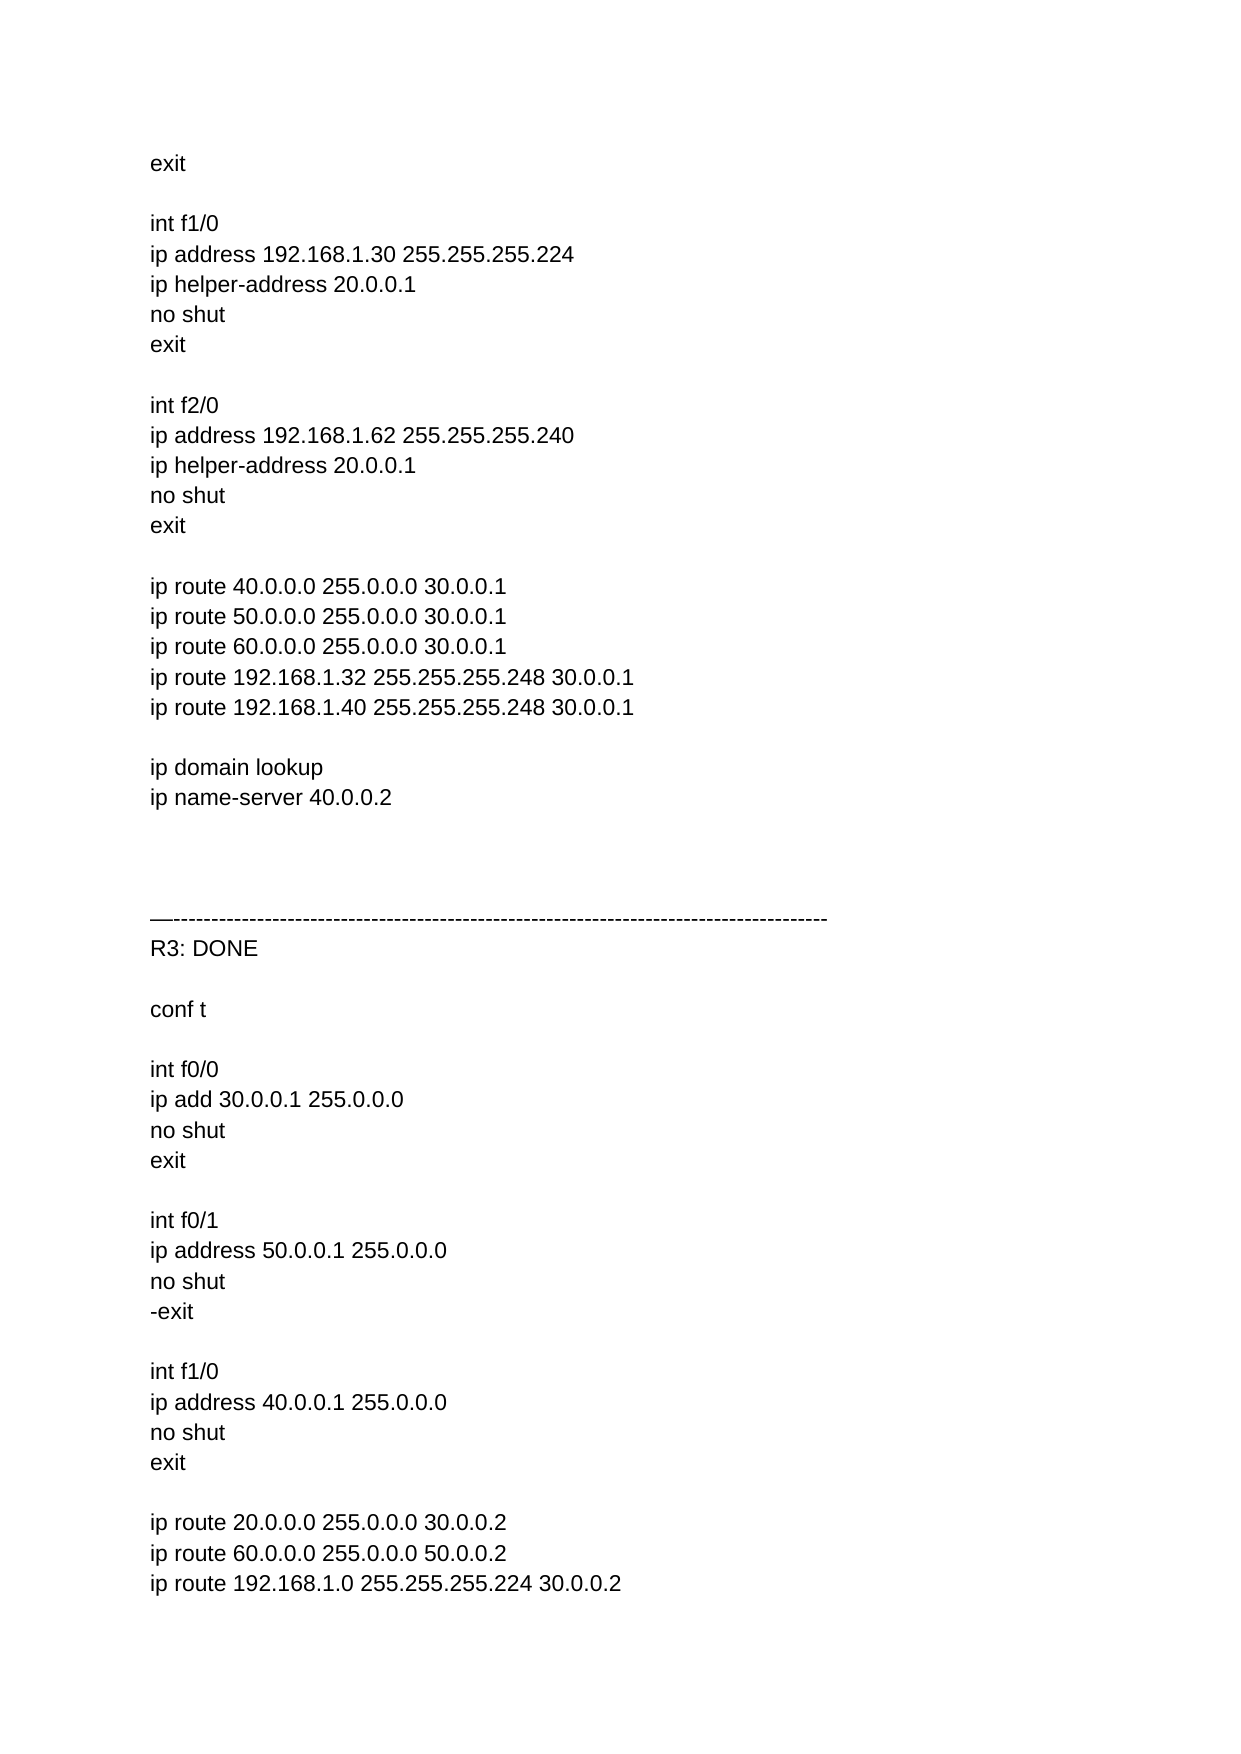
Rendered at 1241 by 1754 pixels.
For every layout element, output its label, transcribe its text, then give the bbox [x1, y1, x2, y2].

text conf t [150, 996, 1090, 1022]
text ip route 40.0.0.0 255.0.0.0 30.0.0.1 [150, 573, 1090, 599]
text ip route 192.168.1.0 255.255.255.224 30.0.0.2 [150, 1570, 1090, 1596]
text exit [150, 1147, 1090, 1173]
text ip route 60.0.0.0 255.0.0.0 50.0.0.2 [150, 1539, 1090, 1566]
text —-------------------------------------------------------------------------------------- [150, 905, 1090, 932]
text int f1/0 [150, 1358, 1090, 1385]
text int f0/1 [150, 1207, 1090, 1234]
text int f2/0 [150, 392, 1090, 418]
text ip address 50.0.0.1 255.0.0.0 [150, 1237, 1090, 1264]
text ip route 20.0.0.0 255.0.0.0 30.0.0.2 [150, 1509, 1090, 1536]
text ip route 60.0.0.0 255.0.0.0 30.0.0.1 [150, 633, 1090, 660]
text no shut [150, 482, 1090, 509]
text int f0/0 [150, 1056, 1090, 1083]
text no shut [150, 1419, 1090, 1445]
text R3: DONE [150, 935, 1090, 962]
text int f1/0 [150, 210, 1090, 237]
text -exit [150, 1298, 1090, 1324]
text ip route 192.168.1.40 255.255.255.248 30.0.0.1 [150, 694, 1090, 720]
text exit [150, 512, 1090, 539]
text no shut [150, 1117, 1090, 1143]
text ip route 50.0.0.0 255.0.0.0 30.0.0.1 [150, 603, 1090, 629]
text ip name-server 40.0.0.2 [150, 784, 1090, 811]
text ip add 30.0.0.1 255.0.0.0 [150, 1086, 1090, 1113]
text no shut [150, 1268, 1090, 1294]
text no shut [150, 301, 1090, 327]
text exit [150, 331, 1090, 358]
text exit [150, 150, 1090, 176]
text ip route 192.168.1.32 255.255.255.248 30.0.0.1 [150, 663, 1090, 690]
text ip helper-address 20.0.0.1 [150, 271, 1090, 297]
text ip domain lookup [150, 754, 1090, 781]
text ip address 192.168.1.62 255.255.255.240 [150, 422, 1090, 448]
text ip address 192.168.1.30 255.255.255.224 [150, 241, 1090, 267]
text ip helper-address 20.0.0.1 [150, 452, 1090, 478]
text ip address 40.0.0.1 255.0.0.0 [150, 1388, 1090, 1415]
text exit [150, 1449, 1090, 1475]
